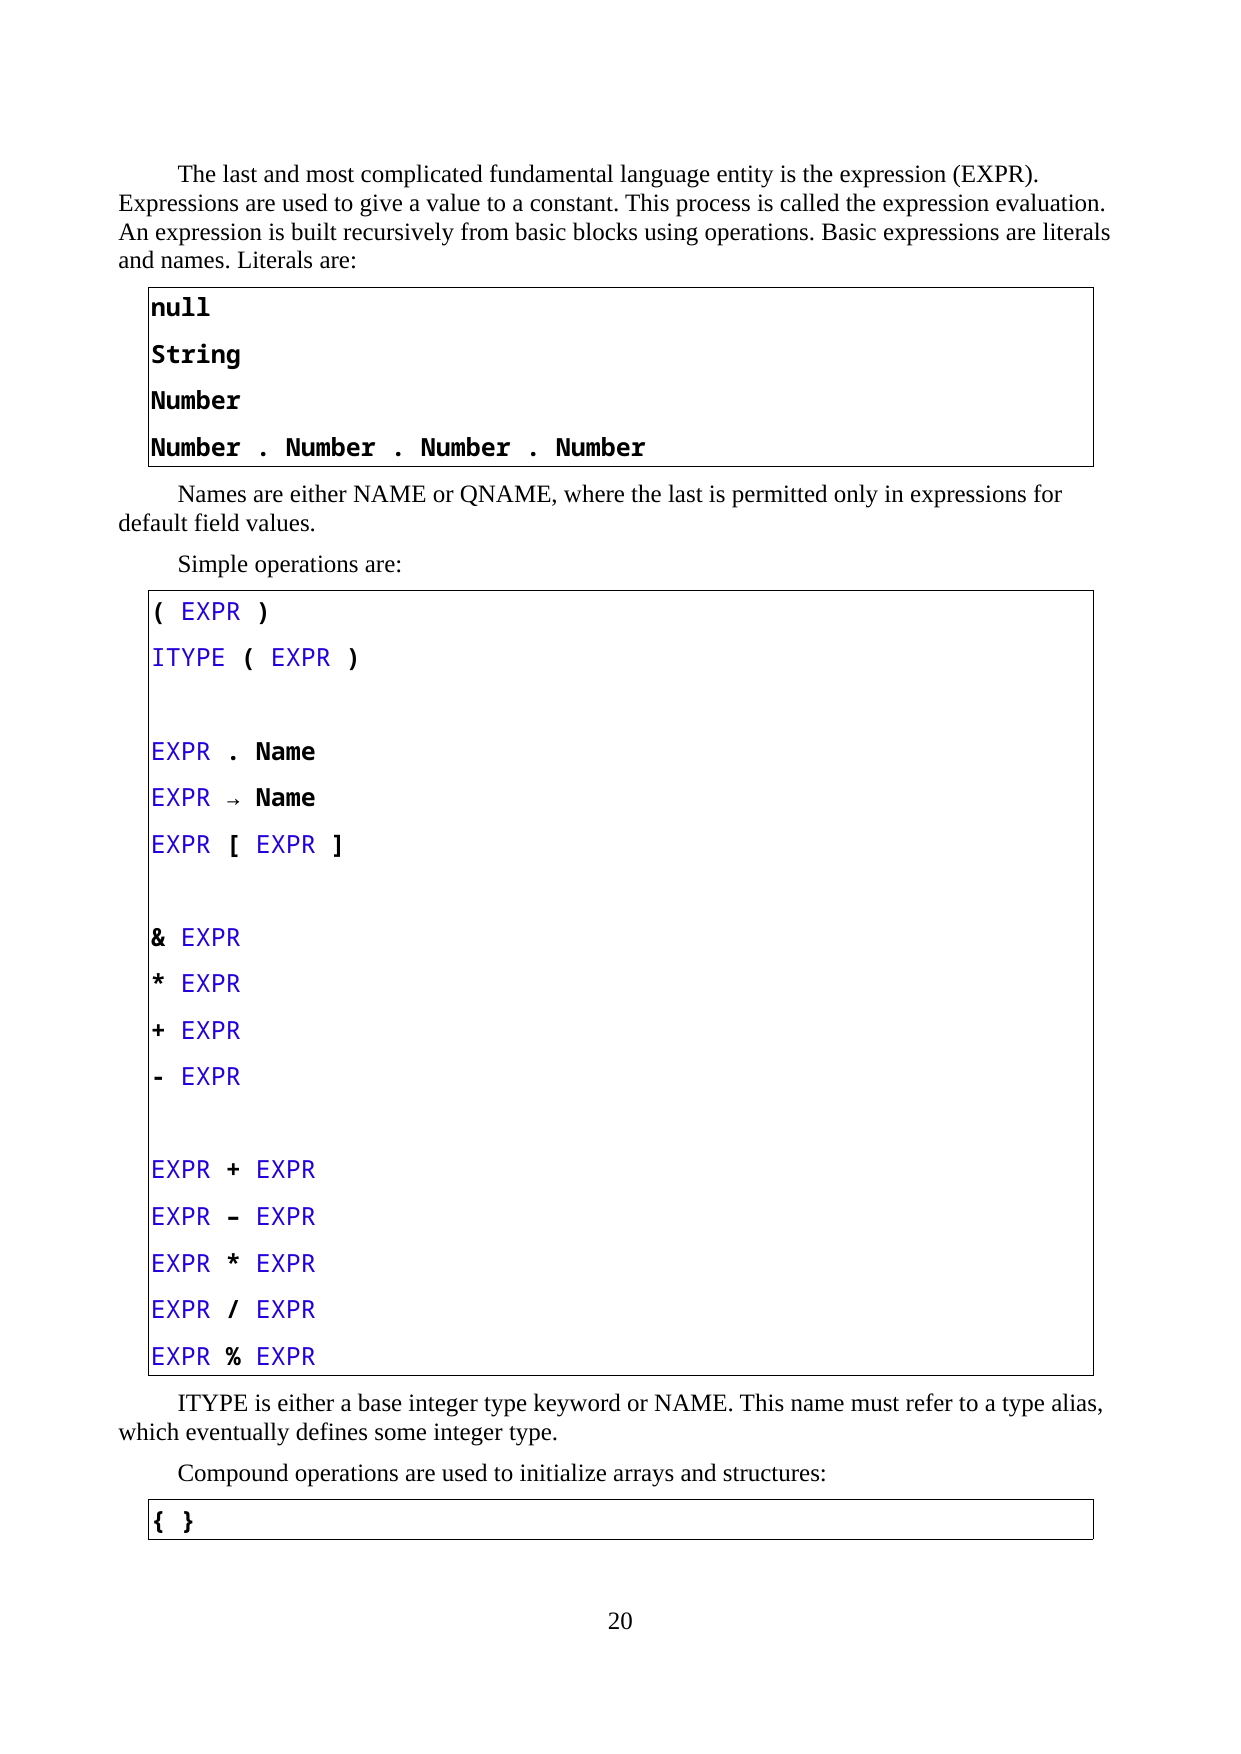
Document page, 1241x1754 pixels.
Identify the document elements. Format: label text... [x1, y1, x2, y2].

text ITYPE ( EXPR ) [149, 637, 1093, 674]
text EXPR / EXPR [149, 1289, 1093, 1326]
text ( EXPR ) [149, 591, 1093, 627]
text null [149, 288, 1093, 324]
text * EXPR [149, 963, 1093, 1000]
text EXPR → Name [149, 777, 1093, 814]
text EXPR % EXPR [149, 1335, 1093, 1375]
text String [149, 333, 1093, 371]
text Compound operations are used to initialize arrays and structures: [118, 1458, 1122, 1487]
text EXPR + EXPR [149, 1149, 1093, 1186]
text & EXPR [149, 916, 1093, 953]
text Number . Number . Number . Number [149, 427, 1093, 466]
text EXPR * EXPR [149, 1242, 1093, 1279]
text EXPR – EXPR [149, 1196, 1093, 1233]
text Number [149, 380, 1093, 417]
text Simple operations are: [118, 549, 1122, 578]
text ITYPE is either a base integer type keyword or NAME. This name must refer to a type alias, which eventually defines some integer type. [118, 1388, 1122, 1446]
text Names are either NAME or QNAME, where the last is permitted only in expressions for default field values. [118, 479, 1122, 537]
text + EXPR [149, 1009, 1093, 1047]
text EXPR [ EXPR ] [149, 823, 1093, 860]
text - EXPR [149, 1056, 1093, 1093]
text { } [149, 1500, 1093, 1539]
text EXPR . Name [149, 730, 1093, 767]
text The last and most complicated fundamental language entity is the expression (EXPR). Expressions are used to give a value to a constant. This process is called the expression evaluation. An expression is built recursively from basic blocks using operations. Basic expressions are literals and names. Literals are: [118, 159, 1122, 274]
